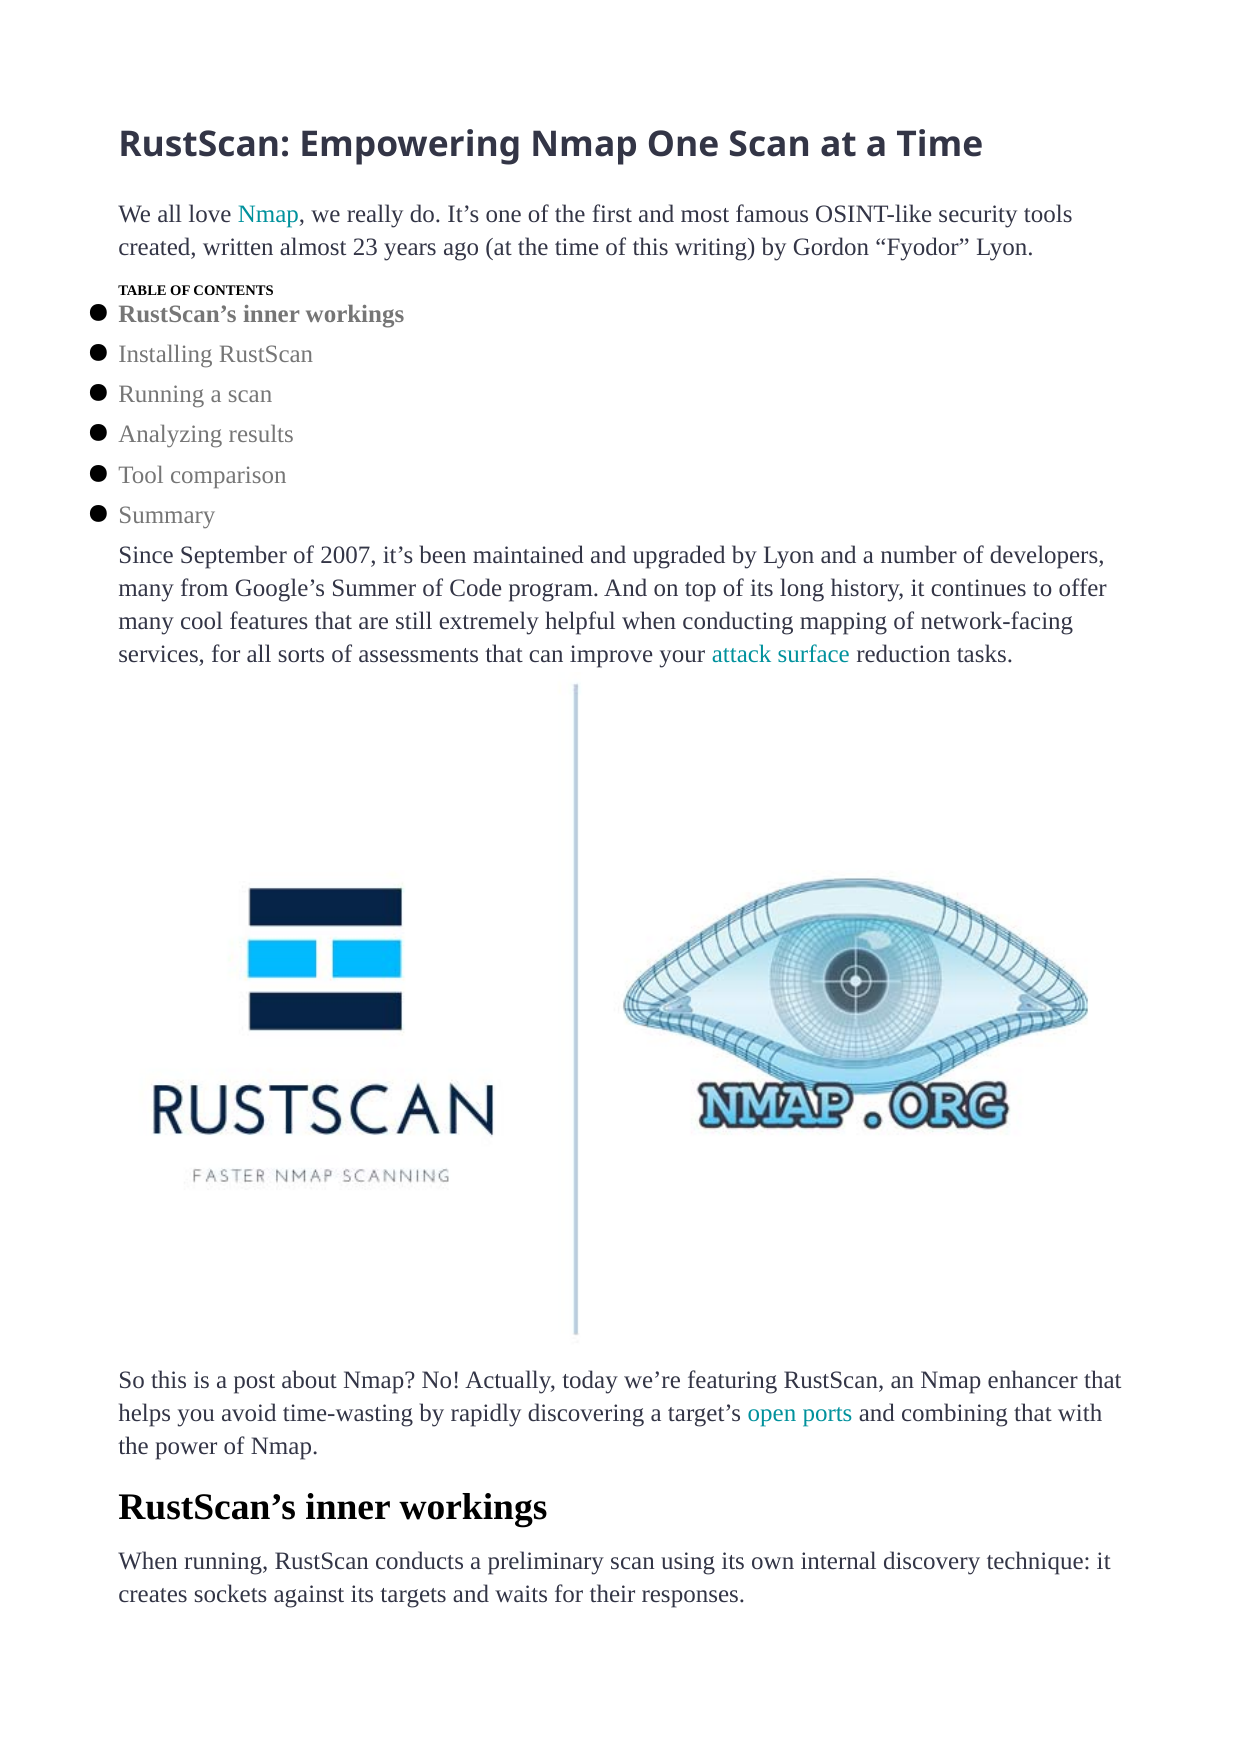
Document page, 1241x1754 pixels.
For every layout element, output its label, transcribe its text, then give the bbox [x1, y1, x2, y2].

list Summary [118, 500, 1122, 529]
list Installing RustScan [118, 339, 1122, 368]
text We all love Nmap, we really do. It’s one of the first and most famous OSINT-like security tools created, written almost 23 years ago (at the time of this writing) by Gordon “Fyodor” Lyon. [118, 199, 1122, 261]
subtitle TABLE OF CONTENTS [118, 282, 1122, 299]
text So this is a post about Nmap? No! Actually, today we’re featuring RustScan, an Nmap enhancer that helps you avoid time-wasting by rapidly discovering a target’s open ports and combining that with the power of Nmap. [118, 1365, 1122, 1460]
text When running, RustScan conducts a preliminary scan using its own internal discovery technique: it creates sockets against its targets and waits for their responses. [118, 1546, 1122, 1608]
list Running a scan [118, 379, 1122, 408]
picture [118, 672, 1114, 1361]
subtitle RustScan: Empowering Nmap One Scan at a Time [118, 118, 1122, 166]
list Tool comparison [118, 460, 1122, 488]
list Analyzing results [118, 419, 1122, 448]
list RustScan’s inner workings [118, 299, 1122, 328]
subtitle RustScan’s inner workings [118, 1485, 1122, 1528]
text Since September of 2007, it’s been maintained and upgraded by Lyon and a number of developers, many from Google’s Summer of Code program. And on top of its long history, it continues to offer many cool features that are still extremely helpful when conducting mapping of network-facing services, for all sorts of assessments that can improve your attack surface reduction tasks. [118, 540, 1122, 668]
